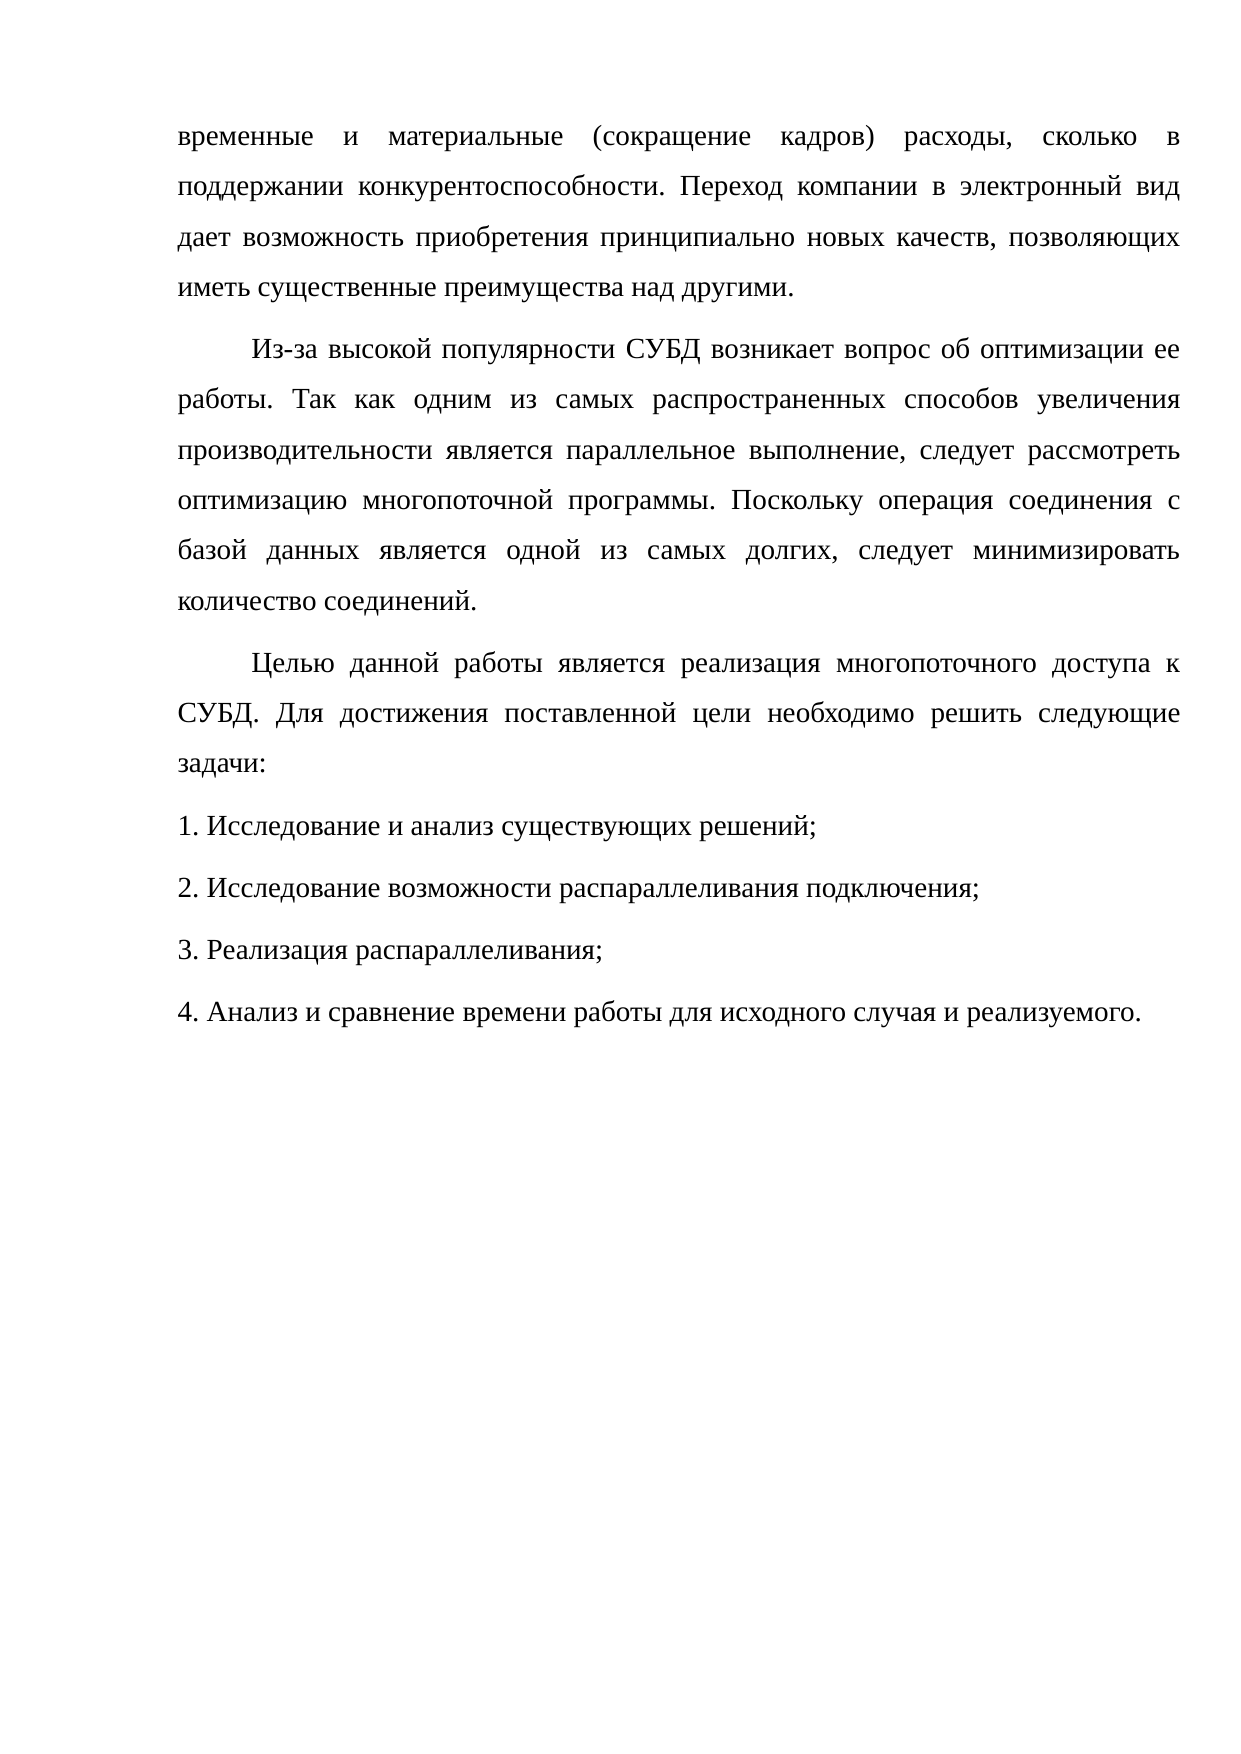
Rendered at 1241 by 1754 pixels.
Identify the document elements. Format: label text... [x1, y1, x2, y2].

text 4. Анализ и сравнение времени работы для исходного случая и реализуемого. [177, 994, 1181, 1028]
text 2. Исследование возможности распараллеливания подключения; [177, 870, 1181, 903]
text временные и материальные (сокращение кадров) расходы, сколько в поддержании конкурентоспособности. Переход компании в электронный вид дает возможность приобретения принципиально новых качеств, позволяющих иметь существенные преимущества над другими. [177, 118, 1181, 303]
text 3. Реализация распараллеливания; [177, 932, 1181, 966]
text Целью данной работы является реализация многопоточного доступа к СУБД. Для достижения поставленной цели необходимо решить следующие задачи: [177, 645, 1181, 779]
text Из-за высокой популярности СУБД возникает вопрос об оптимизации ее работы. Так как одним из самых распространенных способов увеличения производительности является параллельное выполнение, следует рассмотреть оптимизацию многопоточной программы. Поскольку операция соединения с базой данных является одной из самых долгих, следует минимизировать количество соединений. [177, 331, 1181, 616]
text 1. Исследование и анализ существующих решений; [177, 808, 1181, 841]
